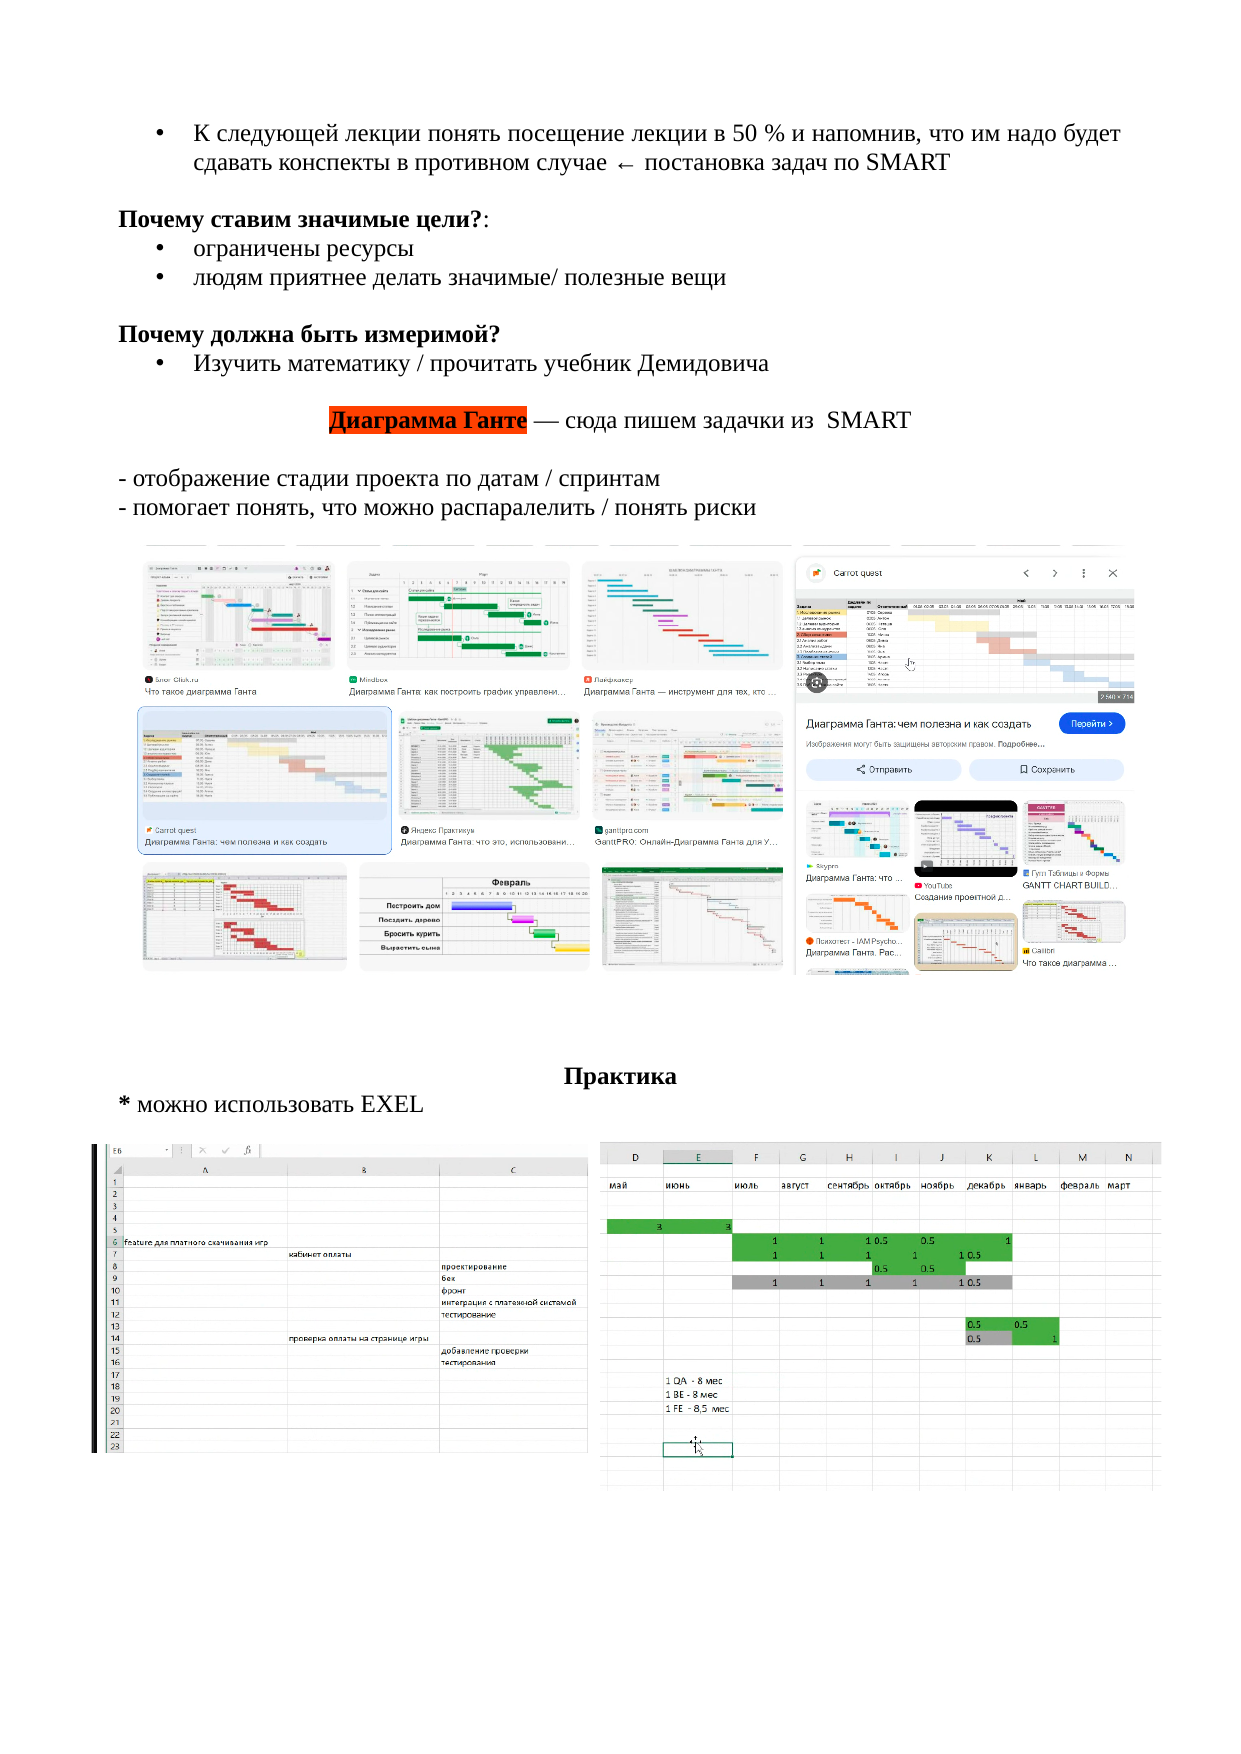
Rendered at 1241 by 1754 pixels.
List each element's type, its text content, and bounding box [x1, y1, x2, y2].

picture [91, 1144, 589, 1453]
text Почему должна быть измеримой? [118, 319, 1122, 348]
text Диаграмма Ганте — сюда пишем задачки из SMART [118, 406, 1122, 434]
picture [600, 1141, 1162, 1491]
list ограничены ресурсы [156, 233, 1122, 262]
list людям приятнее делать значимые/ полезные вещи [156, 262, 1122, 291]
text * можно использовать EXEL [118, 1089, 1122, 1118]
text Практика [118, 1061, 1122, 1089]
text - помогает понять, что можно распаралелить / понять риски [118, 492, 1122, 521]
text Почему ставим значимые цели?: [118, 204, 1122, 233]
picture [130, 545, 1135, 975]
text - отображение стадии проекта по датам / спринтам [118, 463, 1122, 492]
list К следующей лекции понять посещение лекции в 50 % и напомнив, что им надо будет сдавать конспекты в противном случае ← постановка задач по SMART [156, 118, 1122, 176]
list Изучить математику / прочитать учебник Демидовича [156, 348, 1122, 377]
